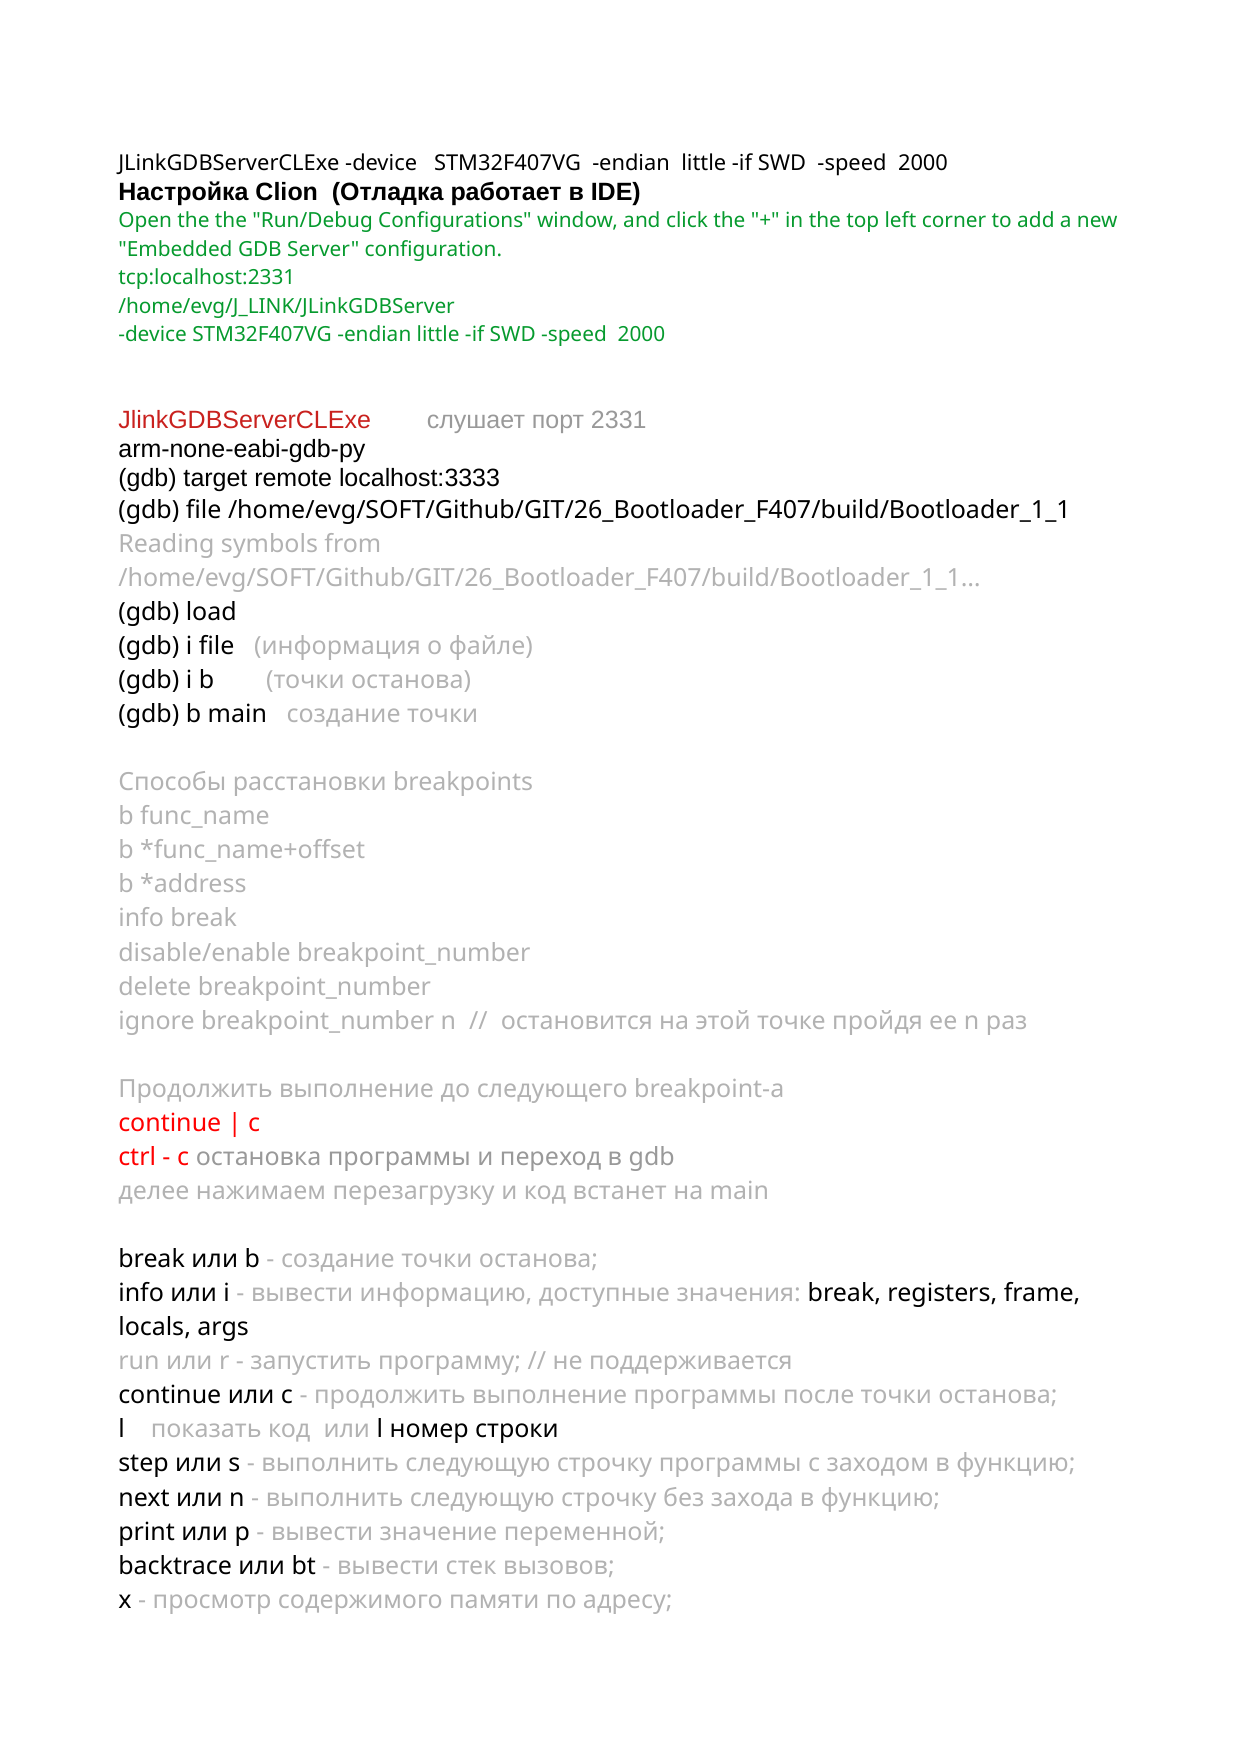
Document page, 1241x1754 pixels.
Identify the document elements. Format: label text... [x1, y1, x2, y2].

text ctrl - c остановка программы и переход в gdb [118, 1138, 1122, 1173]
text step или s - выполнить следующую строчку программы с заходом в функцию; [118, 1445, 1122, 1479]
text print или p - вывести значение переменной; [118, 1513, 1122, 1547]
text Настройка Clion (Отладка работает в IDE) [118, 177, 1122, 205]
text info break [118, 900, 1122, 934]
text backtrace или bt - вывести стек вызовов; [118, 1547, 1122, 1581]
text (gdb) load [118, 593, 1122, 628]
text Способы расстановки breakpoints [118, 764, 1122, 798]
text l показать код или l номер строки [118, 1411, 1122, 1445]
text delete breakpoint_number [118, 968, 1122, 1002]
text JLinkGDBServerCLExe -device STM32F407VG -endian little -if SWD -speed 2000 [118, 147, 1122, 177]
text continue или c - продолжить выполнение программы после точки останова; [118, 1377, 1122, 1411]
text info или i - вывести информацию, доступные значения: break, registers, frame, locals, args [118, 1275, 1122, 1343]
text Reading symbols from /home/evg/SOFT/Github/GIT/26_Bootloader_F407/build/Bootloader_1_1… [118, 525, 1122, 593]
text (gdb) i file (информация о файле) [118, 628, 1122, 662]
text run или r - запустить программу; // не поддерживается [118, 1343, 1122, 1377]
text b *address [118, 866, 1122, 900]
text /home/evg/J_LINK/JLinkGDBServer [118, 291, 1122, 319]
text b func_name [118, 798, 1122, 832]
text (gdb) file /home/evg/SOFT/Github/GIT/26_Bootloader_F407/build/Bootloader_1_1 [118, 491, 1122, 525]
text break или b - создание точки останова; [118, 1241, 1122, 1275]
text tcp:localhost:2331 [118, 262, 1122, 291]
text b *func_name+offset [118, 832, 1122, 866]
text -device STM32F407VG -endian little -if SWD -speed 2000 [118, 319, 1122, 348]
text (gdb) i b (точки останова) [118, 662, 1122, 696]
text next или n - выполнить следующую строчку без захода в функцию; [118, 1479, 1122, 1513]
text JlinkGDBServerCLExe слушает порт 2331 [118, 405, 1122, 434]
text x - просмотр содержимого памяти по адресу; [118, 1581, 1122, 1615]
text Продолжить выполнение до следующего breakpoint-а [118, 1070, 1122, 1104]
text disable/enable breakpoint_number [118, 934, 1122, 968]
text (gdb) target remote localhost:3333 [118, 463, 1122, 491]
text (gdb) b main создание точки [118, 696, 1122, 730]
text делее нажимаем перезагрузку и код встанет на main [118, 1173, 1122, 1207]
text ignore breakpoint_number n // остановится на этой точке пройдя ее n раз [118, 1002, 1122, 1036]
text arm-none-eabi-gdb-py [118, 434, 1122, 463]
text Open the the "Run/Debug Configurations" window, and click the "+" in the top left corner to add a new "Embedded GDB Server" configuration. [118, 205, 1122, 262]
text continue | c [118, 1104, 1122, 1138]
